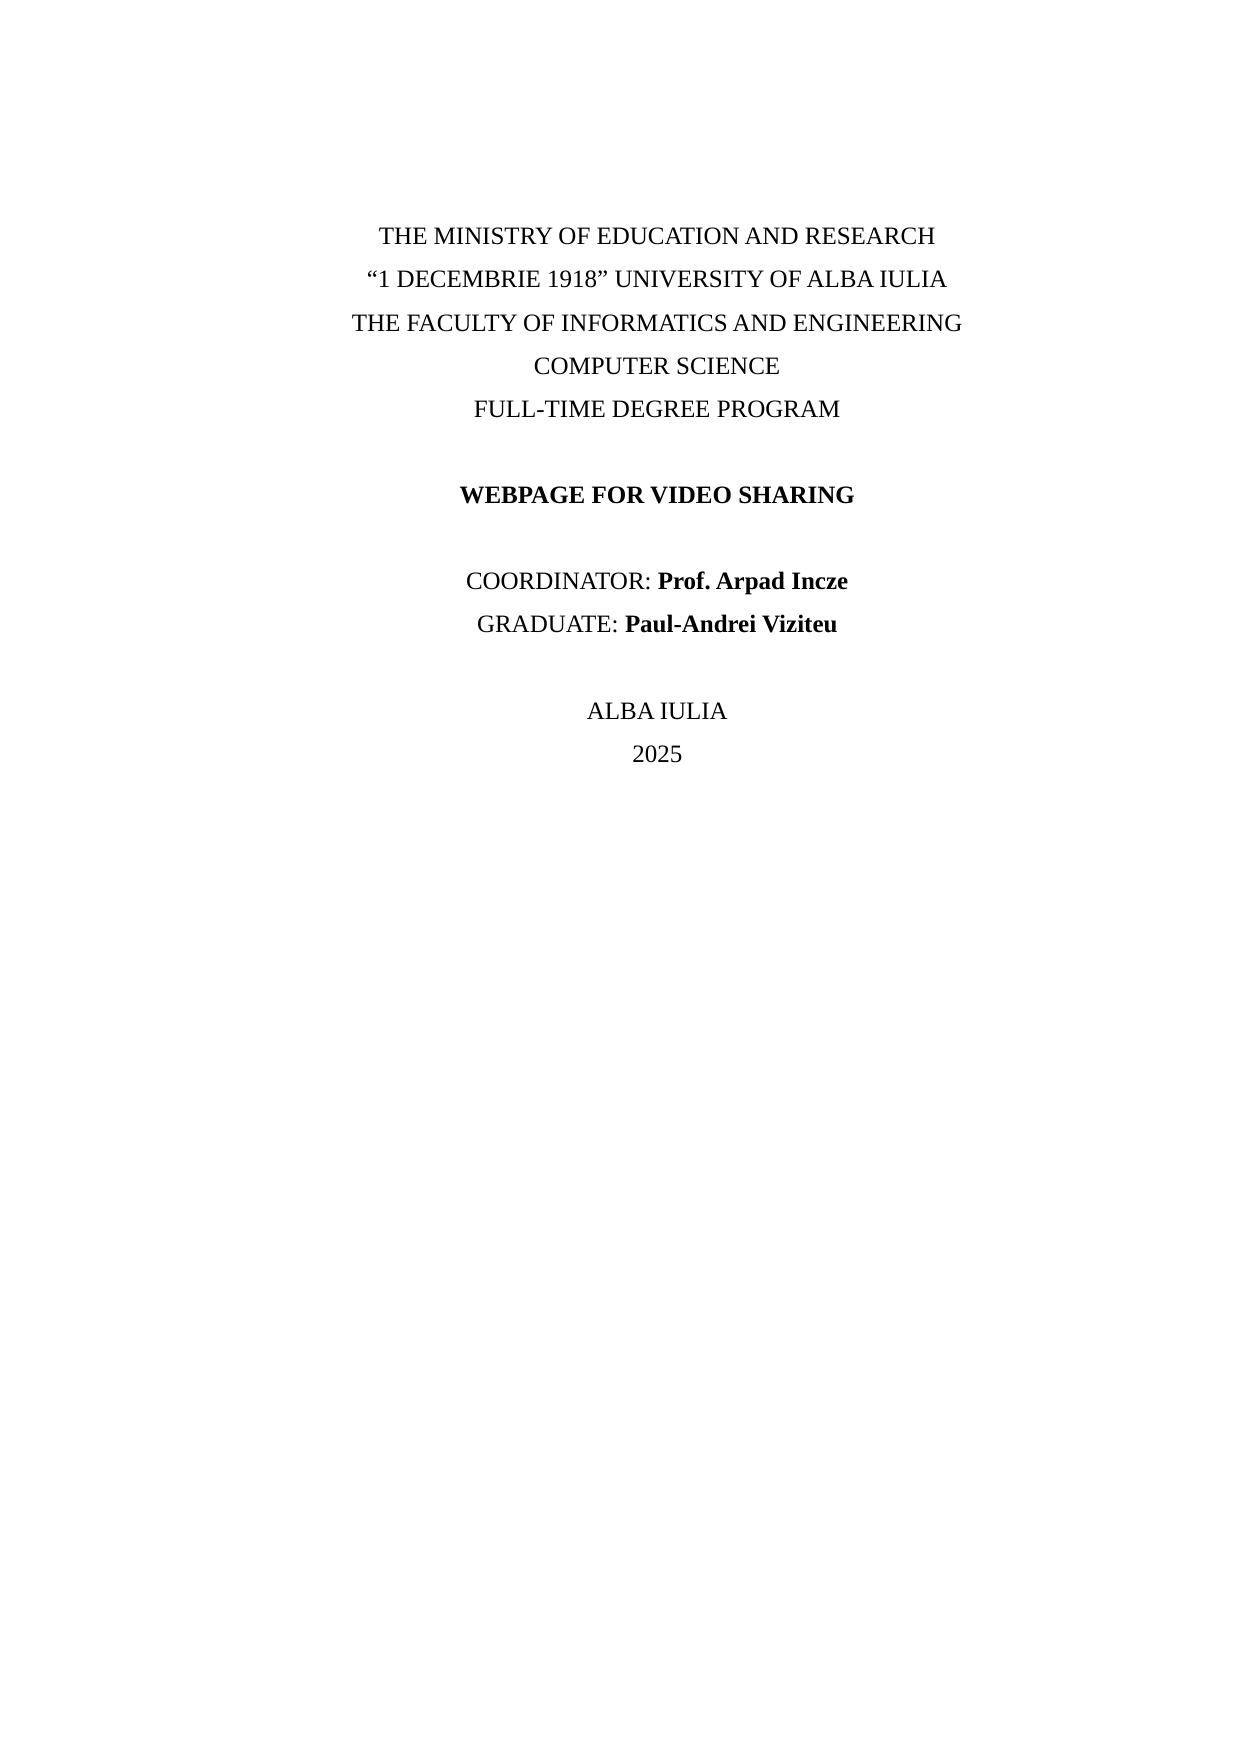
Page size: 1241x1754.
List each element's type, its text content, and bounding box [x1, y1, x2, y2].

text 2025 [118, 739, 1122, 768]
text FULL-TIME DEGREE PROGRAM [118, 394, 1122, 423]
text COORDINATOR: Prof. Arpad Incze [118, 566, 1122, 595]
text “1 DECEMBRIE 1918” UNIVERSITY OF ALBA IULIA [118, 264, 1122, 293]
text COMPUTER SCIENCE [118, 351, 1122, 379]
text THE MINISTRY OF EDUCATION AND RESEARCH [118, 221, 1122, 250]
picture [470, 1011, 1241, 1754]
text GRADUATE: Paul-Andrei Viziteu [118, 609, 1122, 638]
text WEBPAGE FOR VIDEO SHARING [118, 480, 1122, 509]
text ALBA IULIA [118, 696, 1122, 724]
text THE FACULTY OF INFORMATICS AND ENGINEERING [118, 308, 1122, 336]
